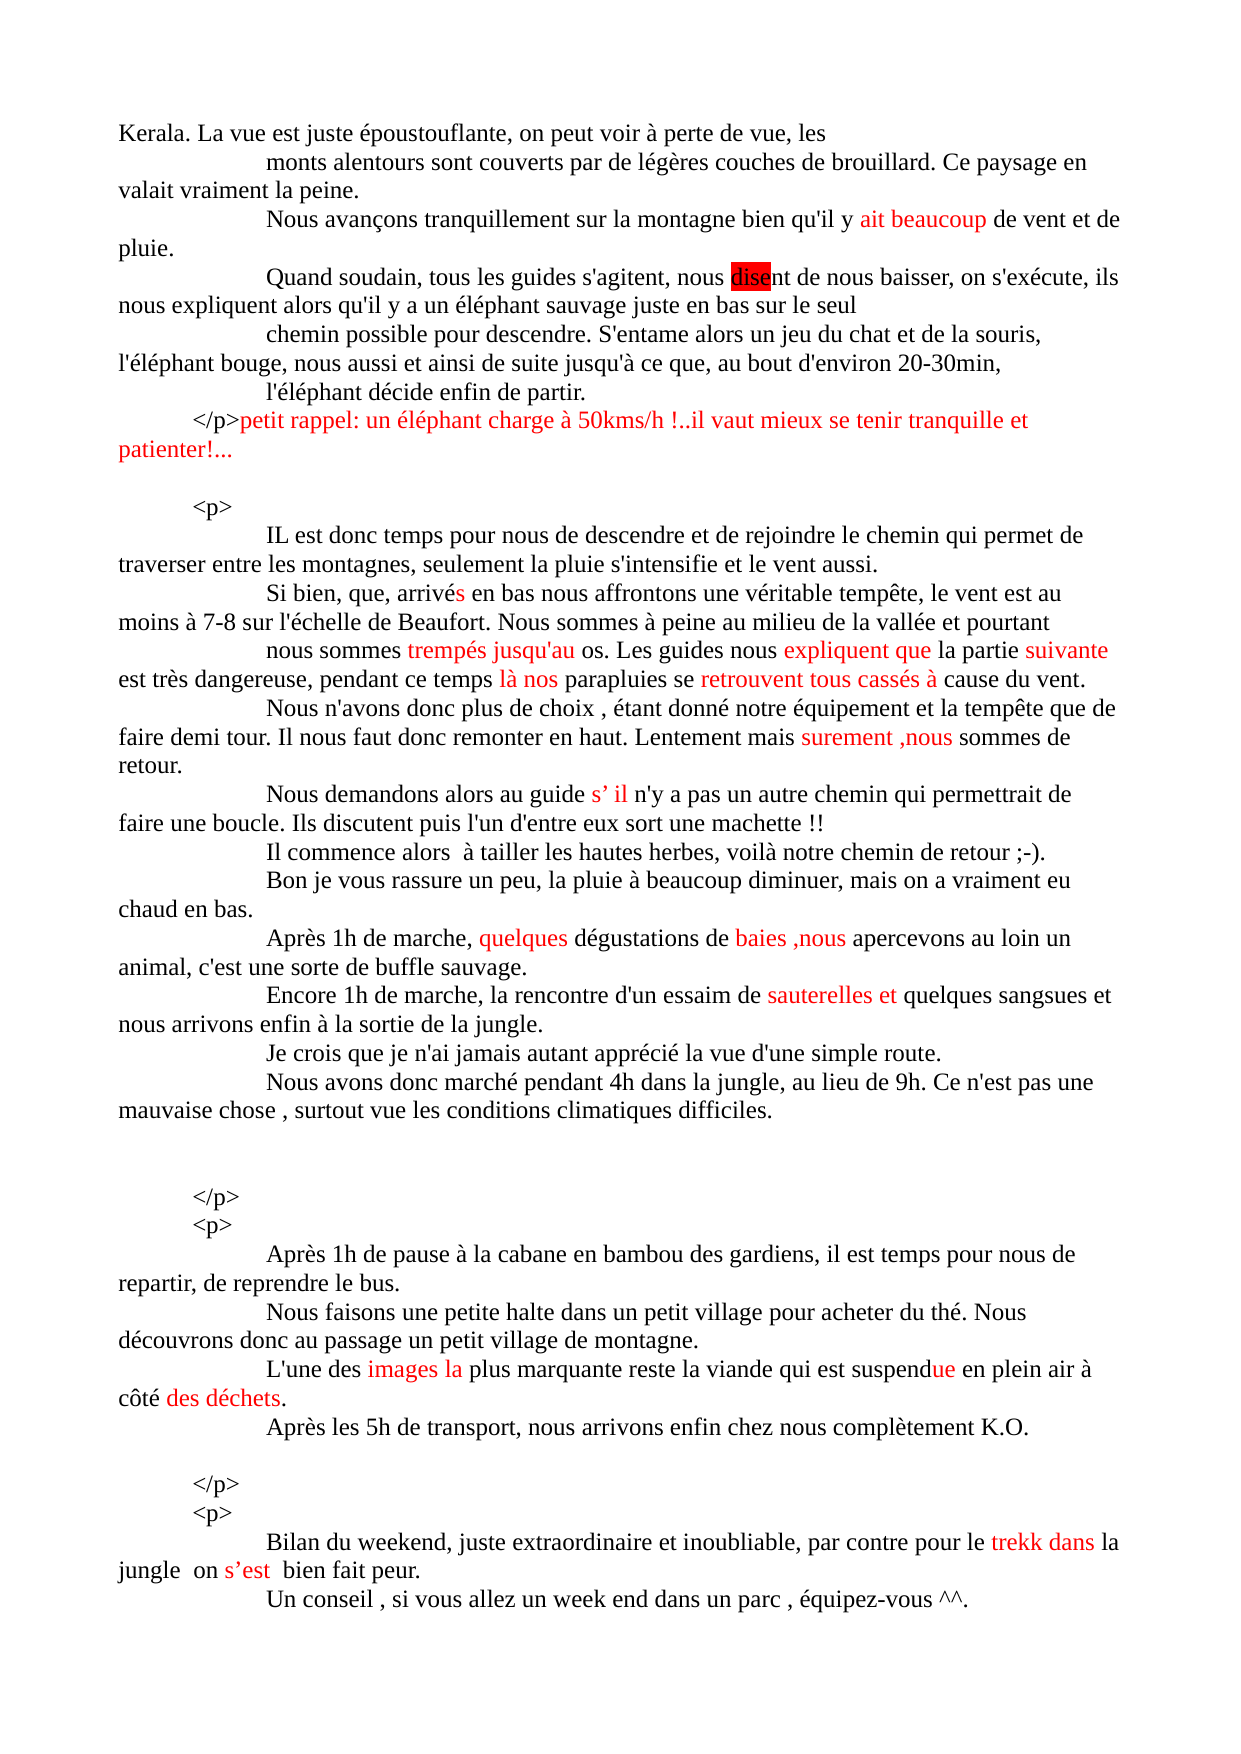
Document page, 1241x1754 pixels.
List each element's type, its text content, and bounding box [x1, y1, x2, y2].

text <p> [118, 492, 1122, 521]
text Nous faisons une petite halte dans un petit village pour acheter du thé. Nous découvrons donc au passage un petit village de montagne. [118, 1297, 1122, 1354]
text Nous n'avons donc plus de choix , étant donné notre équipement et la tempête que de faire demi tour. Il nous faut donc remonter en haut. Lentement mais surement ,nous sommes de retour. [118, 693, 1122, 779]
text Après 1h de pause à la cabane en bambou des gardiens, il est temps pour nous de repartir, de reprendre le bus. [118, 1239, 1122, 1297]
text <p> [118, 1498, 1122, 1527]
text Après les 5h de transport, nous arrivons enfin chez nous complètement K.O. [118, 1412, 1122, 1441]
text Si bien, que, arrivés en bas nous affrontons une véritable tempête, le vent est au moins à 7-8 sur l'échelle de Beaufort. Nous sommes à peine au milieu de la vallée et pourtant [118, 578, 1122, 636]
text </p> [118, 1469, 1122, 1498]
text Quand soudain, tous les guides s'agitent, nous disent de nous baisser, on s'exécute, ils nous expliquent alors qu'il y a un éléphant sauvage juste en bas sur le seul [118, 262, 1122, 319]
text Il commence alors à tailler les hautes herbes, voilà notre chemin de retour ;-). [118, 837, 1122, 866]
text Kerala. La vue est juste époustouflante, on peut voir à perte de vue, les [118, 118, 1122, 147]
text Nous avons donc marché pendant 4h dans la jungle, au lieu de 9h. Ce n'est pas une mauvaise chose , surtout vue les conditions climatiques difficiles. [118, 1067, 1122, 1124]
text Un conseil , si vous allez un week end dans un parc , équipez-vous ^^. [118, 1584, 1122, 1613]
text Nous demandons alors au guide s’ il n'y a pas un autre chemin qui permettrait de faire une boucle. Ils discutent puis l'un d'entre eux sort une machette !! [118, 779, 1122, 837]
text Bilan du weekend, juste extraordinaire et inoubliable, par contre pour le trekk dans la jungle on s’est bien fait peur. [118, 1527, 1122, 1584]
text Encore 1h de marche, la rencontre d'un essaim de sauterelles et quelques sangsues et nous arrivons enfin à la sortie de la jungle. [118, 981, 1122, 1038]
text </p> [118, 1182, 1122, 1211]
text chemin possible pour descendre. S'entame alors un jeu du chat et de la souris, l'éléphant bouge, nous aussi et ainsi de suite jusqu'à ce que, au bout d'environ 20-30min, [118, 319, 1122, 377]
text Nous avançons tranquillement sur la montagne bien qu'il y ait beaucoup de vent et de pluie. [118, 204, 1122, 262]
text nous sommes trempés jusqu'au os. Les guides nous expliquent que la partie suivante est très dangereuse, pendant ce temps là nos parapluies se retrouvent tous cassés à cause du vent. [118, 636, 1122, 693]
text l'éléphant décide enfin de partir. [118, 377, 1122, 406]
text monts alentours sont couverts par de légères couches de brouillard. Ce paysage en valait vraiment la peine. [118, 147, 1122, 204]
text Après 1h de marche, quelques dégustations de baies ,nous apercevons au loin un animal, c'est une sorte de buffle sauvage. [118, 923, 1122, 981]
text <p> [118, 1211, 1122, 1239]
text </p>petit rappel: un éléphant charge à 50kms/h !..il vaut mieux se tenir tranquille et patienter!... [118, 406, 1122, 463]
text Bon je vous rassure un peu, la pluie à beaucoup diminuer, mais on a vraiment eu chaud en bas. [118, 866, 1122, 923]
text IL est donc temps pour nous de descendre et de rejoindre le chemin qui permet de traverser entre les montagnes, seulement la pluie s'intensifie et le vent aussi. [118, 521, 1122, 578]
text Je crois que je n'ai jamais autant apprécié la vue d'une simple route. [118, 1038, 1122, 1067]
text L'une des images la plus marquante reste la viande qui est suspendue en plein air à côté des déchets. [118, 1354, 1122, 1412]
